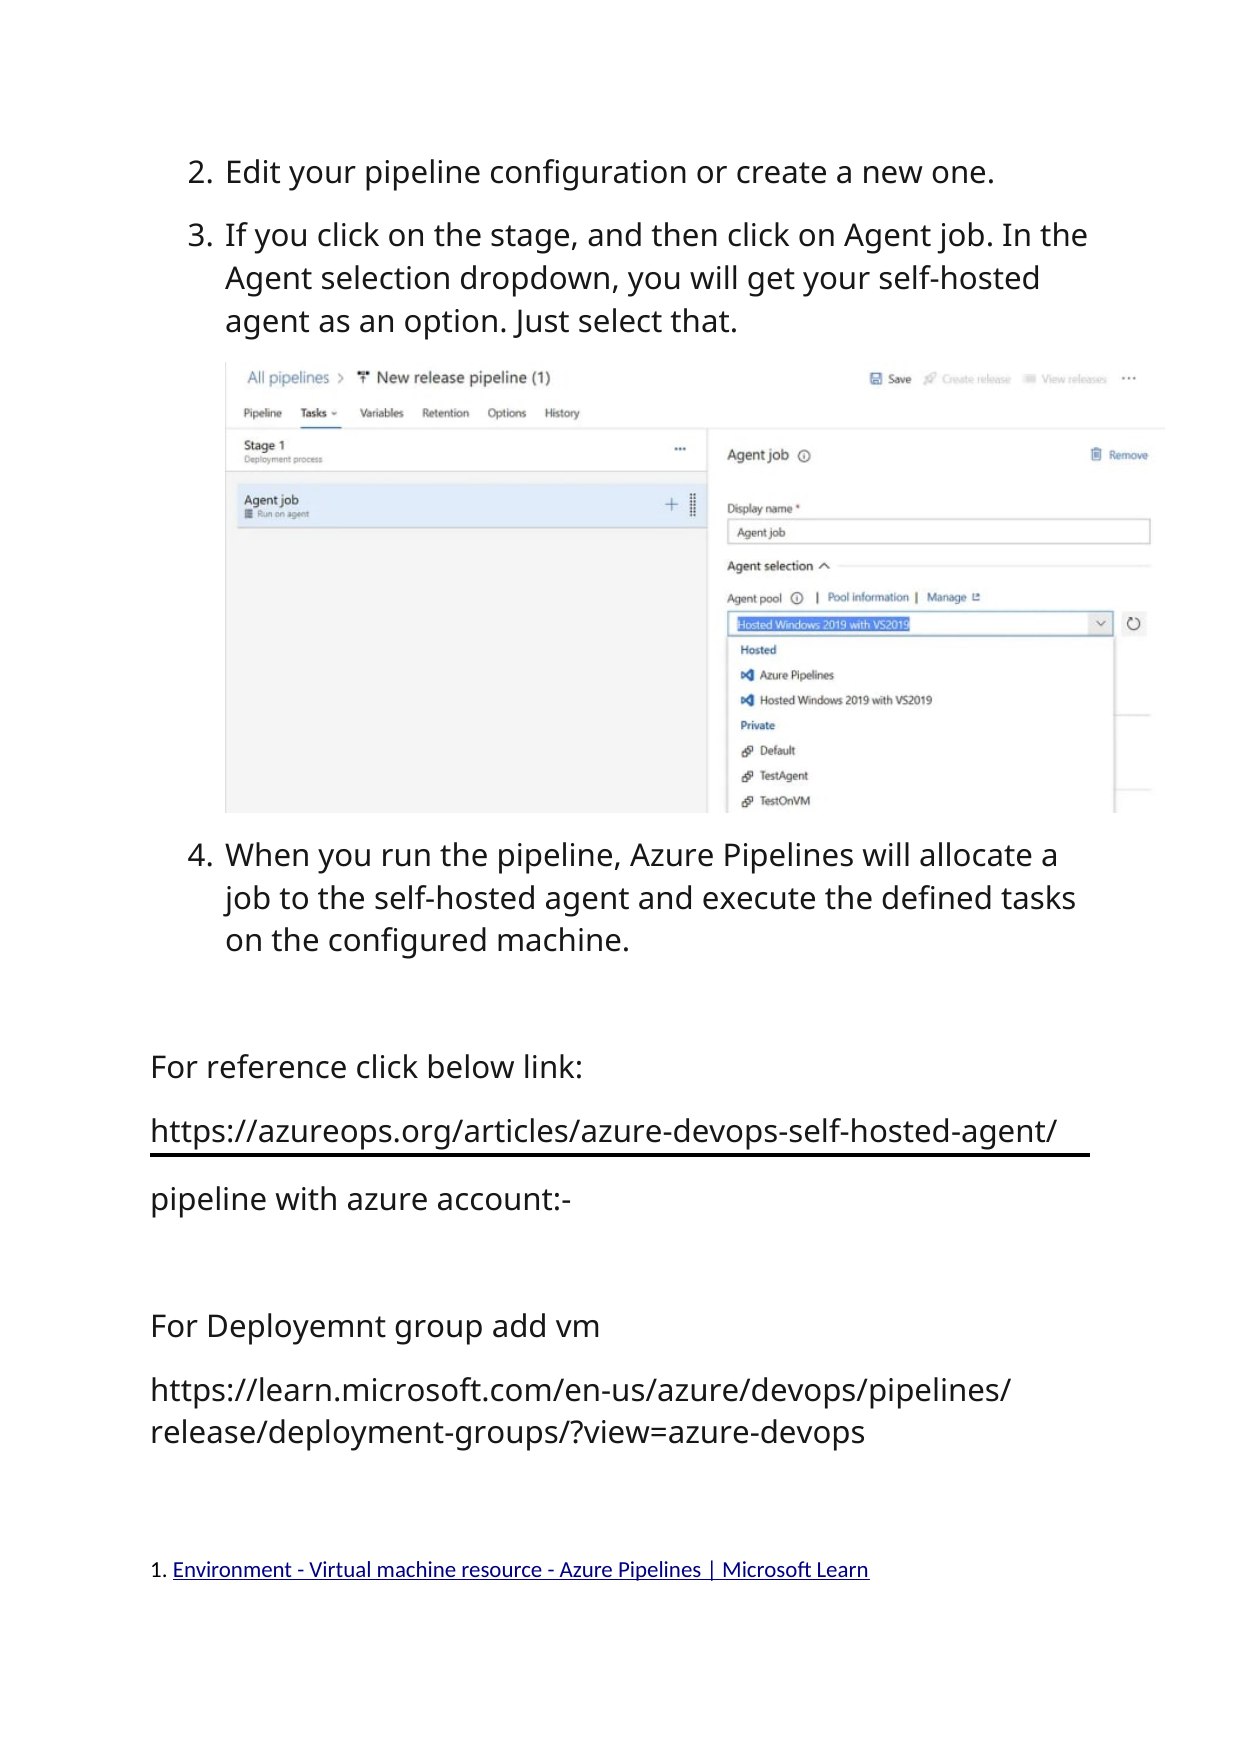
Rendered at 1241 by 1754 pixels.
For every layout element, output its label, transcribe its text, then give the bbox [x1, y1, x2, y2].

text For reference click below link: [150, 1045, 1090, 1088]
list If you click on the stage, and then click on Agent job. In the Agent selection dropdown, you will get your self-hosted agent as an option. Just select that. [187, 213, 1090, 341]
text pipeline with azure account:- [150, 1177, 1090, 1220]
list Edit your pipeline configuration or create a new one. [187, 150, 1090, 193]
text https://learn.microsoft.com/en-us/azure/devops/pipelines/release/deployment-groups/?view=azure-devops [150, 1368, 1090, 1453]
list When you run the pipeline, Azure Pipelines will allocate a job to the self-hosted agent and execute the defined tasks on the configured machine. [187, 833, 1090, 961]
text https://azureops.org/articles/azure-devops-self-hosted-agent/ [150, 1109, 1090, 1153]
text 1. Environment - Virtual machine resource - Azure Pipelines | Microsoft Learn [150, 1555, 1090, 1583]
text For Deployemnt group add vm [150, 1304, 1090, 1347]
